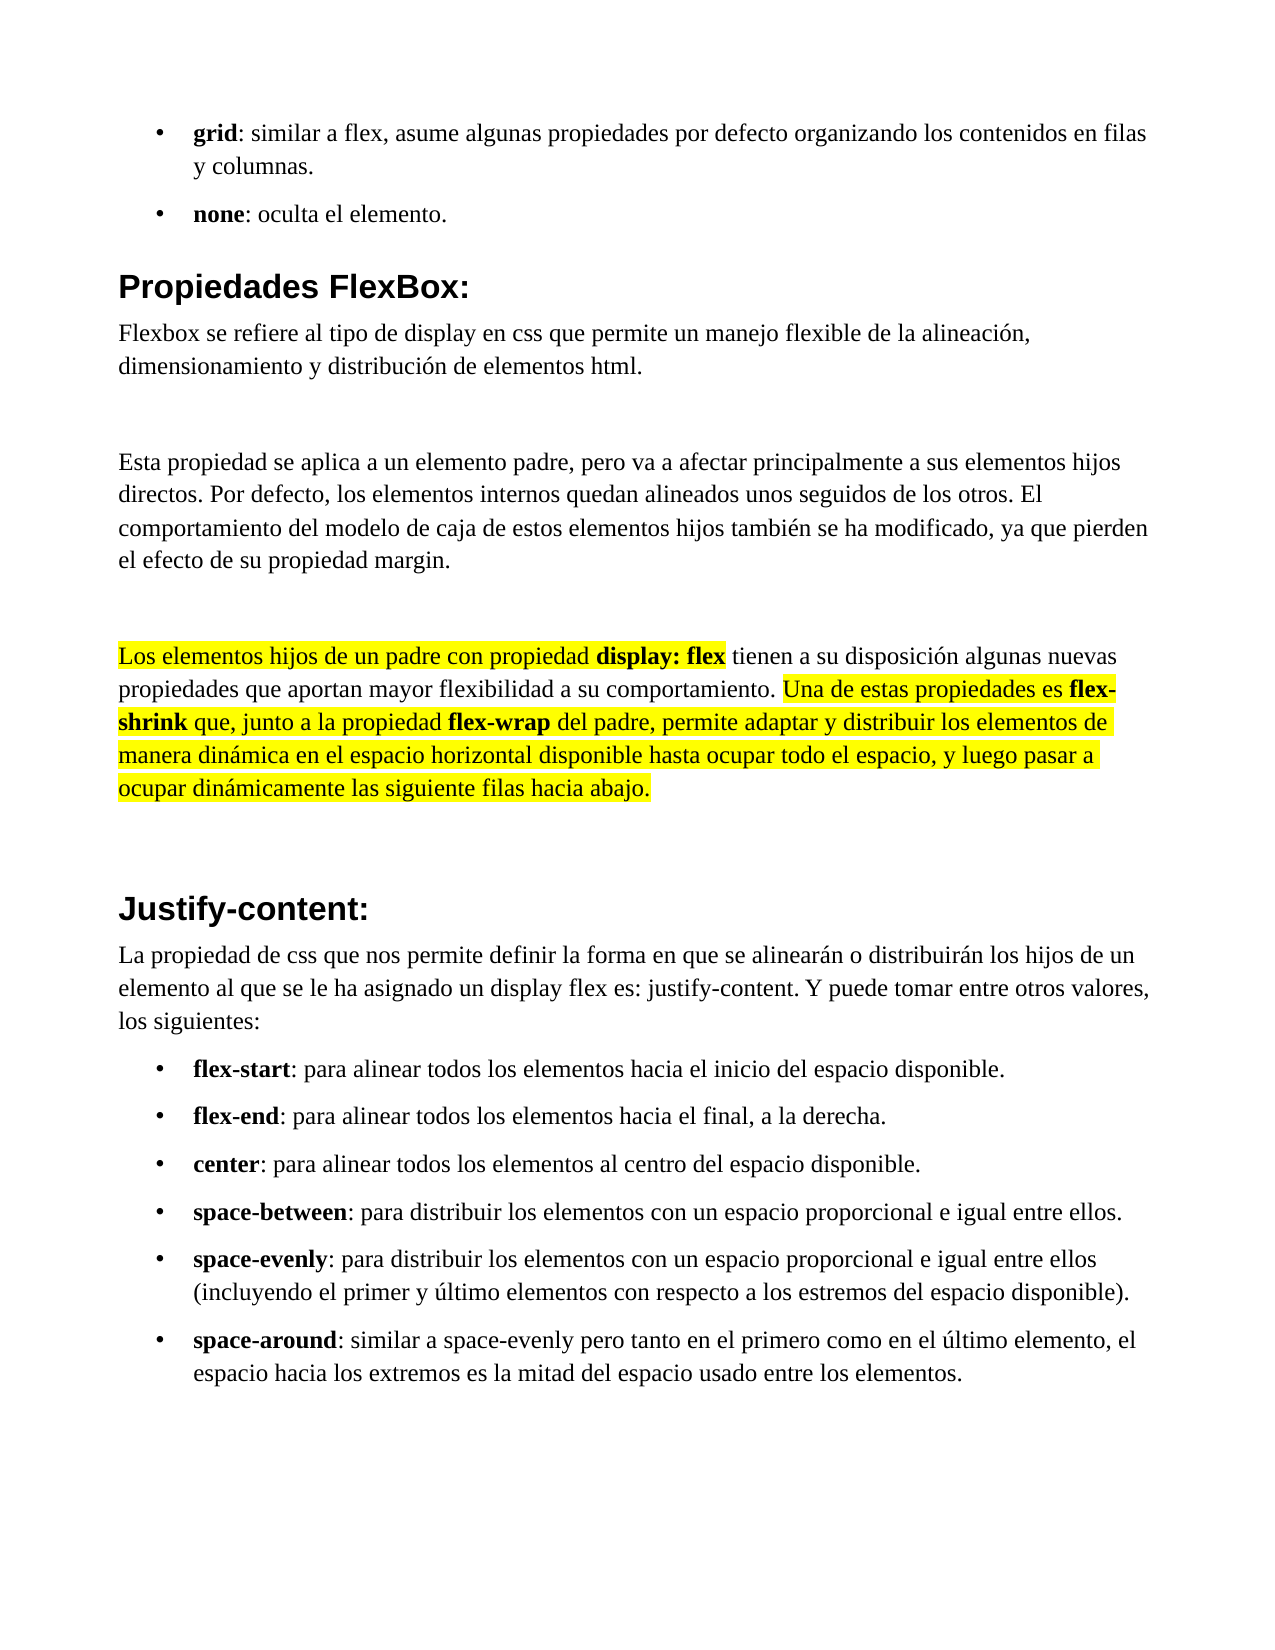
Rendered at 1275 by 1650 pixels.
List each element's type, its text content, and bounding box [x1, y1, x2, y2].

list none: oculta el elemento. [156, 199, 1157, 227]
list flex-end: para alinear todos los elementos hacia el final, a la derecha. [156, 1101, 1157, 1130]
text Flexbox se refiere al tipo de display en css que permite un manejo flexible de la alineación, dimensionamiento y distribución de elementos html. [118, 318, 1157, 380]
text Los elementos hijos de un padre con propiedad display: flex tienen a su disposición algunas nuevas propiedades que aportan mayor flexibilidad a su comportamiento. Una de estas propiedades es flex-shrink que, junto a la propiedad flex-wrap del padre, permite adaptar y distribuir los elementos de manera dinámica en el espacio horizontal disponible hasta ocupar todo el espacio, y luego pasar a ocupar dinámicamente las siguiente filas hacia abajo. [118, 641, 1157, 802]
list space-between: para distribuir los elementos con un espacio proporcional e igual entre ellos. [156, 1197, 1157, 1225]
subtitle Justify-content: [118, 889, 1157, 928]
list center: para alinear todos los elementos al centro del espacio disponible. [156, 1149, 1157, 1178]
list grid: similar a flex, asume algunas propiedades por defecto organizando los contenidos en filas y columnas. [156, 118, 1157, 180]
subtitle Propiedades FlexBox: [118, 267, 1157, 306]
text La propiedad de css que nos permite definir la forma en que se alinearán o distribuirán los hijos de un elemento al que se le ha asignado un display flex es: justify-content. Y puede tomar entre otros valores, los siguientes: [118, 940, 1157, 1035]
list space-evenly: para distribuir los elementos con un espacio proporcional e igual entre ellos (incluyendo el primer y último elementos con respecto a los estremos del espacio disponible). [156, 1244, 1157, 1306]
list space-around: similar a space-evenly pero tanto en el primero como en el último elemento, el espacio hacia los extremos es la mitad del espacio usado entre los elementos. [156, 1325, 1157, 1387]
text Esta propiedad se aplica a un elemento padre, pero va a afectar principalmente a sus elementos hijos directos. Por defecto, los elementos internos quedan alineados unos seguidos de los otros. El comportamiento del modelo de caja de estos elementos hijos también se ha modificado, ya que pierden el efecto de su propiedad margin. [118, 447, 1157, 574]
list flex-start: para alinear todos los elementos hacia el inicio del espacio disponible. [156, 1054, 1157, 1082]
